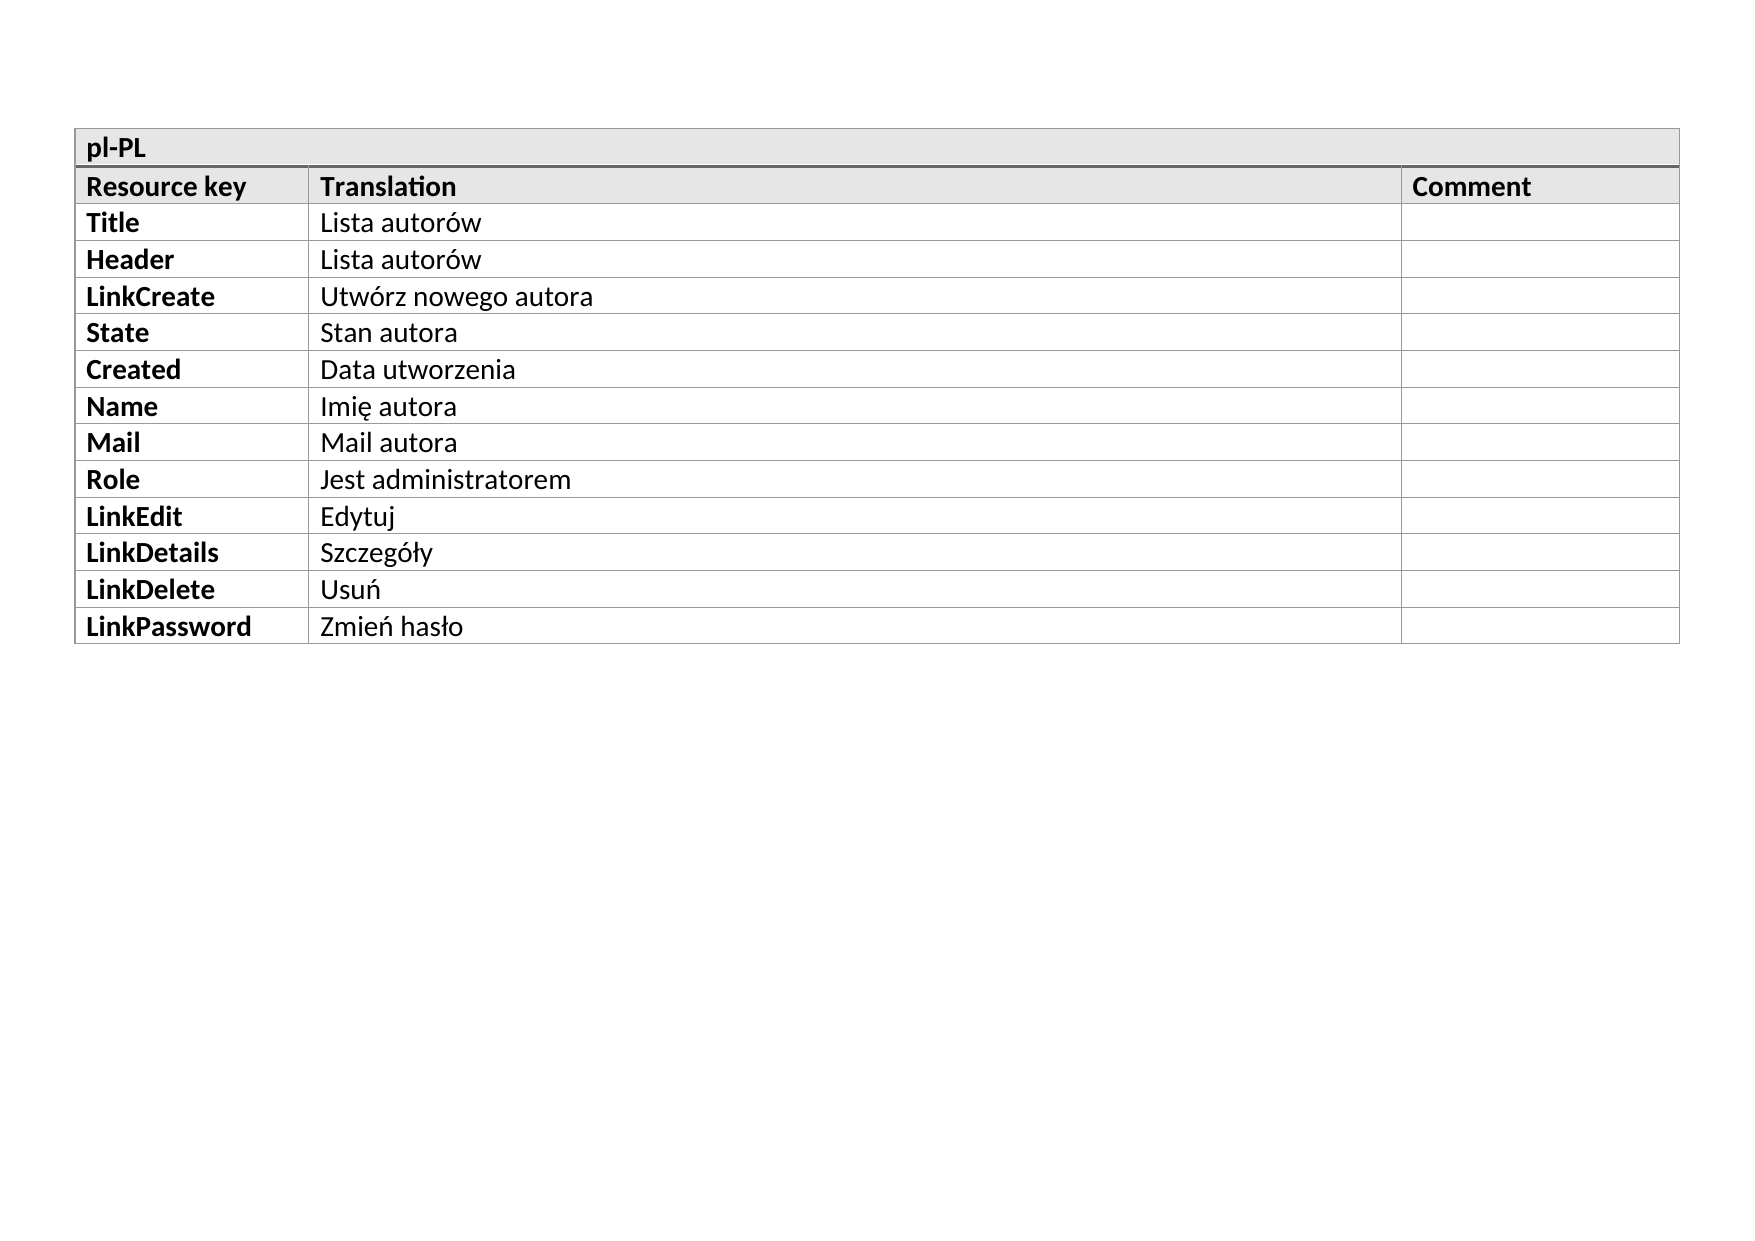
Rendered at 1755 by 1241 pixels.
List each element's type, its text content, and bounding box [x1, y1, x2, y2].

table_cell Imię autora [309, 388, 1401, 423]
table_cell Jest administratorem [309, 461, 1401, 497]
table_cell LinkPassword [76, 608, 308, 643]
table_cell Header [76, 241, 308, 277]
table_cell Mail [76, 424, 308, 460]
table_cell Mail autora [309, 424, 1401, 460]
table_cell Title [76, 204, 308, 240]
table_cell Szczegóły [309, 534, 1401, 570]
table_cell Created [76, 351, 308, 387]
table_cell LinkDetails [76, 534, 308, 570]
table_cell Stan autora [309, 314, 1401, 350]
table_cell [1402, 314, 1679, 350]
table_header pl-PL [76, 129, 1679, 164]
table_cell [1402, 571, 1679, 607]
table_cell Lista autorów [309, 241, 1401, 277]
table_cell Edytuj [309, 498, 1401, 533]
table_cell [1402, 424, 1679, 460]
table_cell Utwórz nowego autora [309, 278, 1401, 313]
table_cell [1402, 351, 1679, 387]
table_cell Name [76, 388, 308, 423]
table_cell Data utworzenia [309, 351, 1401, 387]
table_cell Lista autorów [309, 204, 1401, 240]
table_cell [1402, 461, 1679, 497]
table_cell Role [76, 461, 308, 497]
table_cell Comment [1402, 168, 1679, 203]
table_cell Resource key [76, 168, 308, 203]
table_cell Usuń [309, 571, 1401, 607]
table_cell [1402, 388, 1679, 423]
table_cell Translation [309, 168, 1401, 203]
table_cell [1402, 241, 1679, 277]
table_cell [1402, 204, 1679, 240]
table_cell [1402, 608, 1679, 643]
table_cell LinkEdit [76, 498, 308, 533]
table_cell [1402, 278, 1679, 313]
table_cell Zmień hasło [309, 608, 1401, 643]
table_cell State [76, 314, 308, 350]
table_cell LinkDelete [76, 571, 308, 607]
table_cell [1402, 498, 1679, 533]
table_cell [1402, 534, 1679, 570]
table_cell LinkCreate [76, 278, 308, 313]
